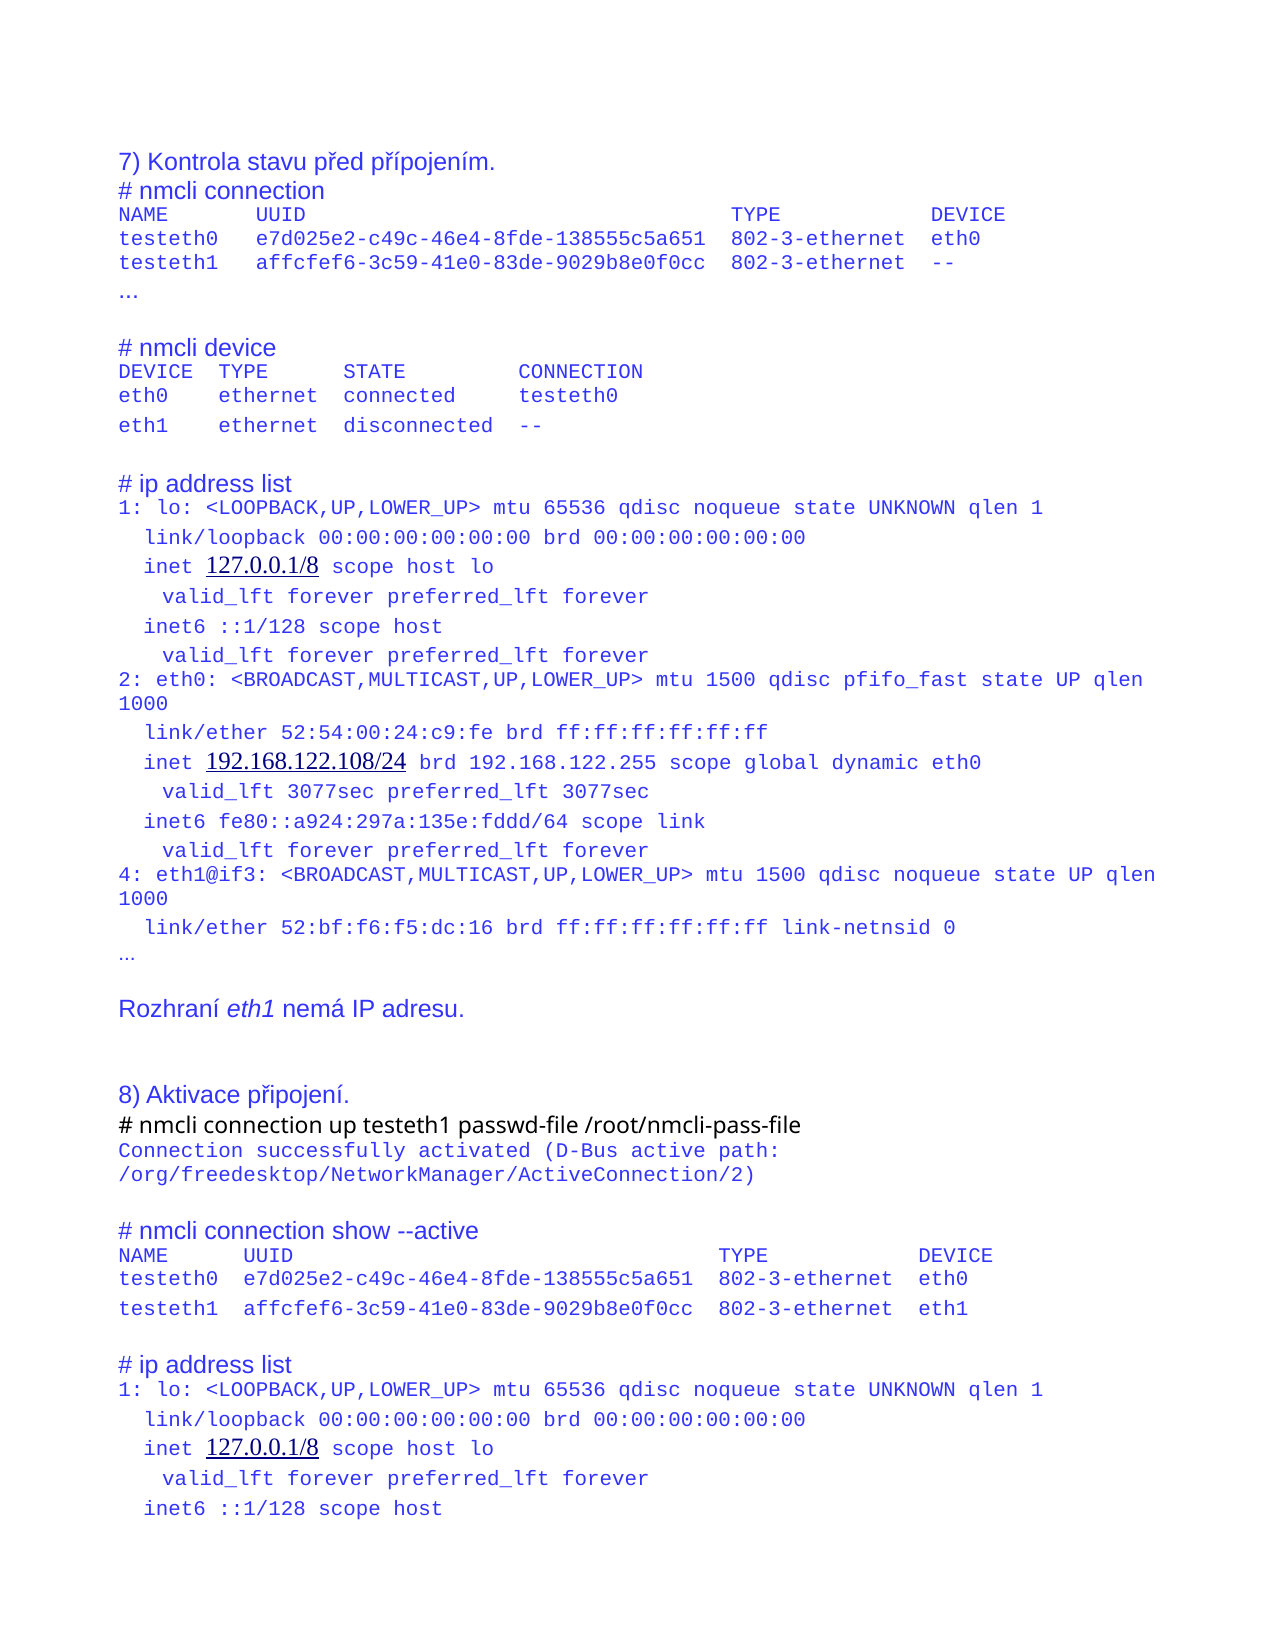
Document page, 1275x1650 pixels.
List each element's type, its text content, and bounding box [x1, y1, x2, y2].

text valid_lft forever preferred_lft forever [118, 639, 1157, 669]
text inet6 ::1/128 scope host [118, 610, 1157, 639]
text link/ether 52:54:00:24:c9:fe brd ff:ff:ff:ff:ff:ff [118, 716, 1157, 746]
text inet 127.0.0.1/8 scope host lo [118, 1432, 1157, 1462]
text 4: eth1@if3: <BROADCAST,MULTICAST,UP,LOWER_UP> mtu 1500 qdisc noqueue state UP qlen 1000 [118, 864, 1157, 911]
text # ip address list [118, 468, 1157, 497]
text link/loopback 00:00:00:00:00:00 brd 00:00:00:00:00:00 [118, 1403, 1157, 1432]
text NAME UUID TYPE DEVICE [118, 204, 1157, 228]
text inet6 fe80::a924:297a:135e:fddd/64 scope link [118, 805, 1157, 834]
text eth1 ethernet disconnected -- [118, 409, 1157, 440]
text testeth0 e7d025e2-c49c-46e4-8fde-138555c5a651 802-3-ethernet eth0 [118, 1268, 1157, 1292]
text valid_lft forever preferred_lft forever [118, 580, 1157, 610]
text NAME UUID TYPE DEVICE [118, 1245, 1157, 1268]
text link/loopback 00:00:00:00:00:00 brd 00:00:00:00:00:00 [118, 521, 1157, 551]
text ... [118, 275, 1157, 304]
text eth0 ethernet connected testeth0 [118, 385, 1157, 409]
text testeth1 affcfef6-3c59-41e0-83de-9029b8e0f0cc 802-3-ethernet -- [118, 252, 1157, 275]
text valid_lft forever preferred_lft forever [118, 834, 1157, 864]
text # nmcli connection show --active [118, 1216, 1157, 1245]
text ... [118, 941, 1157, 965]
text 8) Aktivace připojení. [118, 1080, 1157, 1109]
text Rozhraní eth1 nemá IP adresu. [118, 994, 1157, 1022]
text inet6 ::1/128 scope host [118, 1492, 1157, 1521]
text valid_lft forever preferred_lft forever [118, 1462, 1157, 1492]
text inet 192.168.122.108/24 brd 192.168.122.255 scope global dynamic eth0 [118, 746, 1157, 775]
text Connection successfully activated (D-Bus active path: /org/freedesktop/NetworkManager/ActiveConnection/2) [118, 1140, 1157, 1187]
text inet 127.0.0.1/8 scope host lo [118, 551, 1157, 580]
text # nmcli device [118, 333, 1157, 362]
text # ip address list [118, 1350, 1157, 1379]
text # nmcli connection up testeth1 passwd-file /root/nmcli-pass-file [118, 1109, 1157, 1140]
text DEVICE TYPE STATE CONNECTION [118, 362, 1157, 385]
text 7) Kontrola stavu před přípojením. [118, 147, 1157, 176]
text 2: eth0: <BROADCAST,MULTICAST,UP,LOWER_UP> mtu 1500 qdisc pfifo_fast state UP qlen 1000 [118, 669, 1157, 716]
text valid_lft 3077sec preferred_lft 3077sec [118, 775, 1157, 805]
text # nmcli connection [118, 176, 1157, 204]
text link/ether 52:bf:f6:f5:dc:16 brd ff:ff:ff:ff:ff:ff link-netnsid 0 [118, 911, 1157, 941]
text testeth0 e7d025e2-c49c-46e4-8fde-138555c5a651 802-3-ethernet eth0 [118, 228, 1157, 252]
text testeth1 affcfef6-3c59-41e0-83de-9029b8e0f0cc 802-3-ethernet eth1 [118, 1292, 1157, 1322]
text 1: lo: <LOOPBACK,UP,LOWER_UP> mtu 65536 qdisc noqueue state UNKNOWN qlen 1 [118, 1379, 1157, 1403]
text 1: lo: <LOOPBACK,UP,LOWER_UP> mtu 65536 qdisc noqueue state UNKNOWN qlen 1 [118, 497, 1157, 521]
